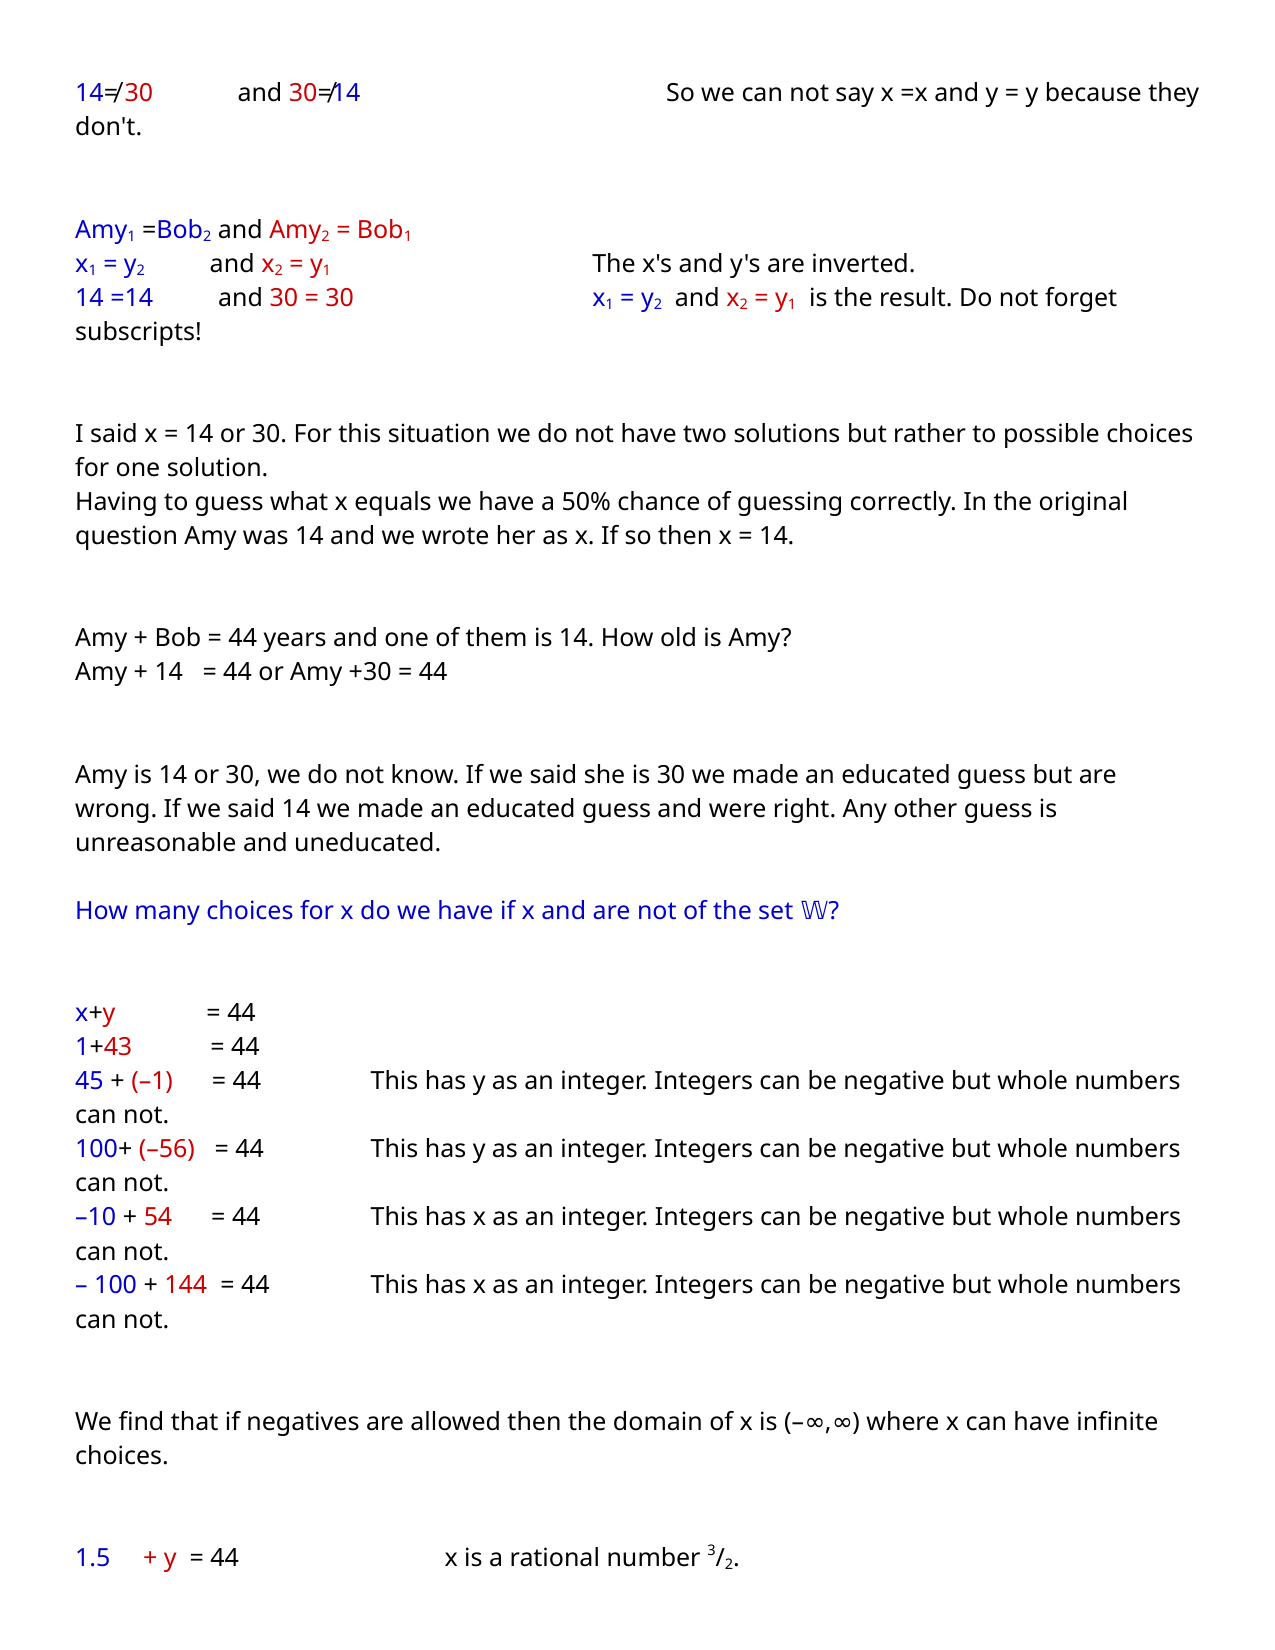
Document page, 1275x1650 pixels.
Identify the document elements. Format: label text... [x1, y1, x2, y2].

text I said x = 14 or 30. For this situation we do not have two solutions but rather to possible choices for one solution. [75, 416, 1200, 484]
text 100+ (–56) = 44 This has y as an integer. Integers can be negative but whole numbers can not. [75, 1131, 1200, 1199]
text – 100 + 144 = 44 This has x as an integer. Integers can be negative but whole numbers can not. [75, 1267, 1200, 1335]
text x1 = y2 and x2 = y1 The x's and y's are inverted. [75, 245, 1200, 279]
text 1.5 + y = 44 x is a rational number 3/2. [75, 1540, 1200, 1574]
text –10 + 54 = 44 This has x as an integer. Integers can be negative but whole numbers can not. [75, 1199, 1200, 1267]
text Amy1 =Bob2 and Amy2 = Bob1 [75, 211, 1200, 245]
text How many choices for x do we have if x and are not of the set 𝕎? [75, 892, 1200, 927]
text 45 + (–1) = 44 This has y as an integer. Integers can be negative but whole numbers can not. [75, 1063, 1200, 1131]
text Amy is 14 or 30, we do not know. If we said she is 30 we made an educated guess but are wrong. If we said 14 we made an educated guess and were right. Any other guess is unreasonable and uneducated. [75, 756, 1200, 858]
text Amy + 14 = 44 or Amy +30 = 44 [75, 654, 1200, 688]
text 14 =14 and 30 = 30 x1 = y2 and x2 = y1 is the result. Do not forget subscripts! [75, 279, 1200, 347]
text Having to guess what x equals we have a 50% chance of guessing correctly. In the original question Amy was 14 and we wrote her as x. If so then x = 14. [75, 484, 1200, 552]
text 1+43 = 44 [75, 1029, 1200, 1063]
text We find that if negatives are allowed then the domain of x is (–∞,∞) where x can have infinite choices. [75, 1403, 1200, 1472]
text 14≠ 30 and 30≠14 So we can not say x =x and y = y because they don't. [75, 75, 1200, 143]
text x+y = 44 [75, 995, 1200, 1029]
text Amy + Bob = 44 years and one of them is 14. How old is Amy? [75, 620, 1200, 654]
